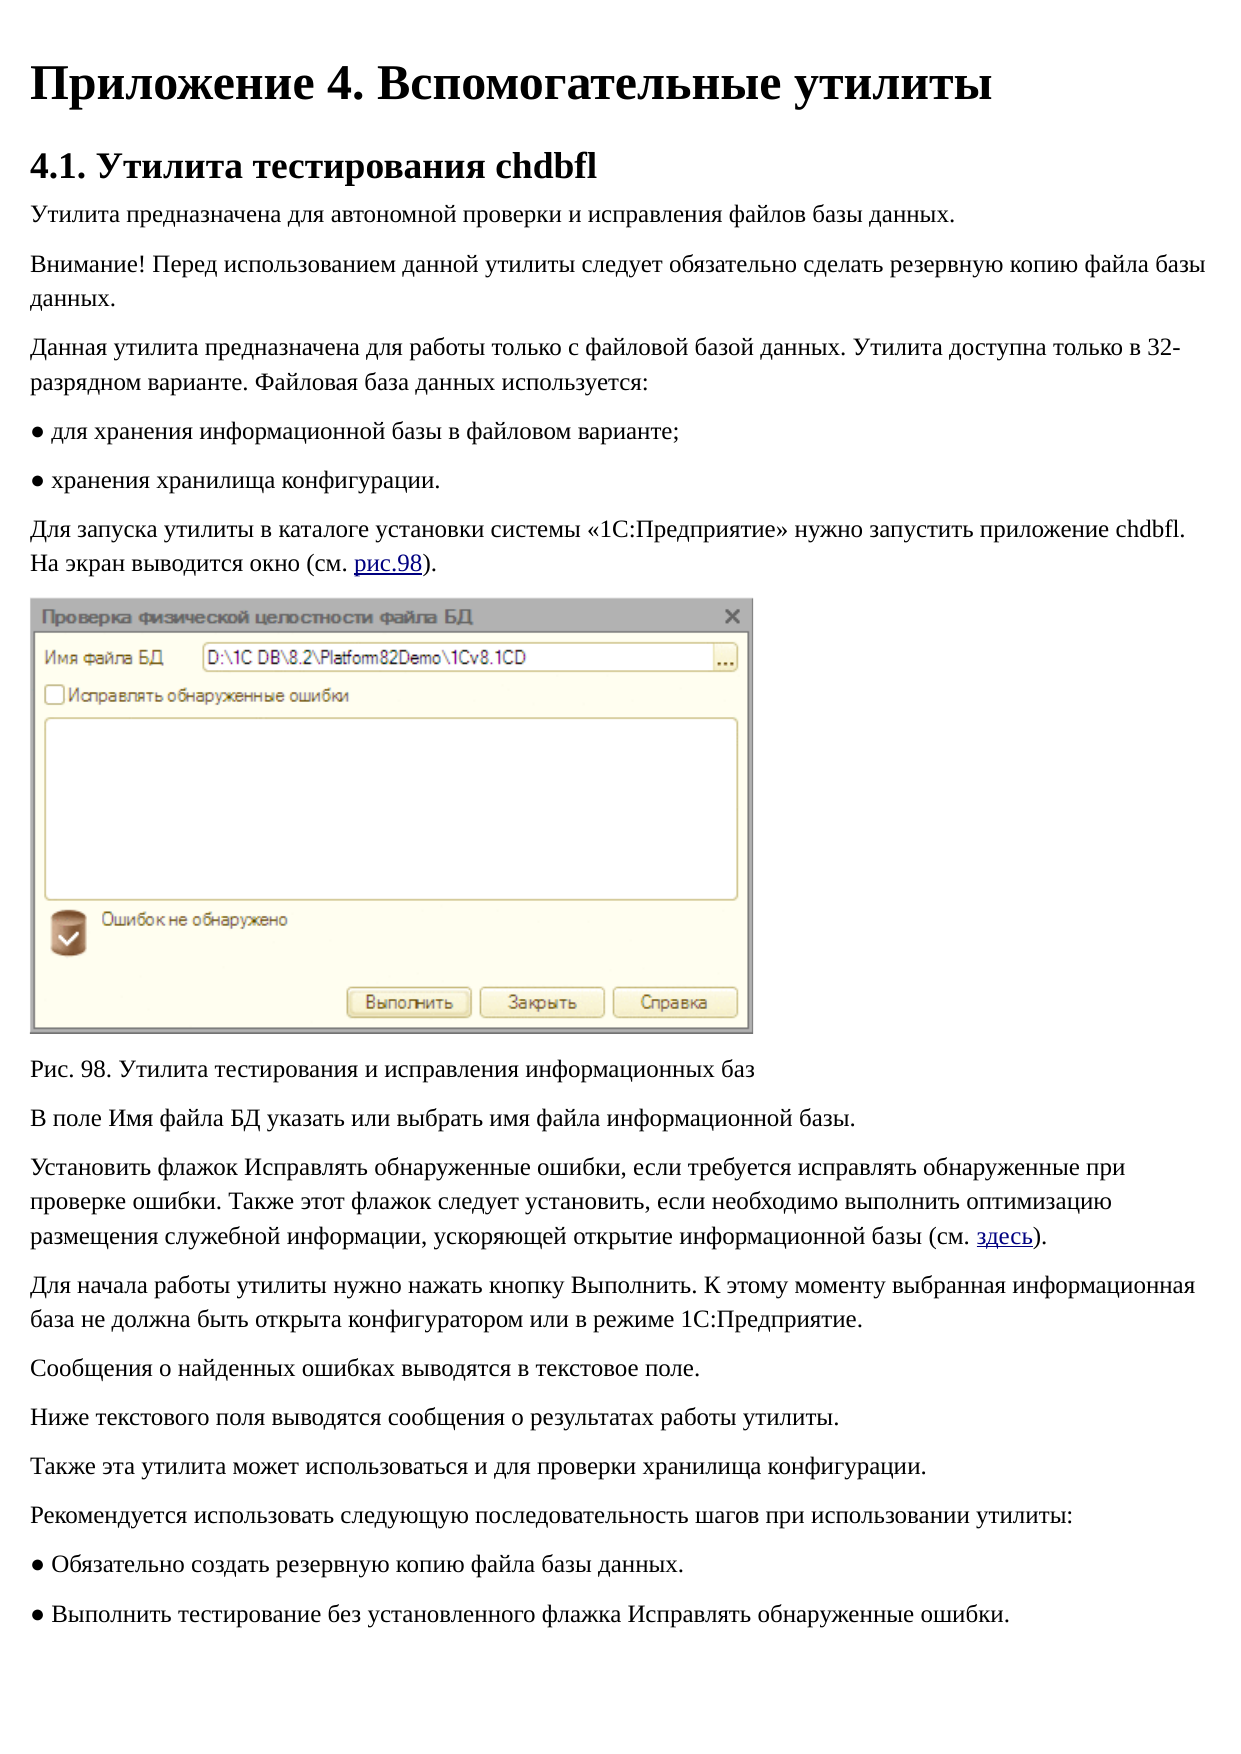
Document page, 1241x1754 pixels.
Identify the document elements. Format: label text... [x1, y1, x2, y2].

text Внимание! Перед использованием данной утилиты следует обязательно сделать резервную копию файла базы данных. [30, 249, 1211, 312]
text Для запуска утилиты в каталоге установки системы «1С:Предприятие» нужно запустить приложение chdbfl. На экран выводится окно (см. рис.98). [30, 514, 1211, 577]
text ● хранения хранилища конфигурации. [30, 465, 1211, 493]
text Сообщения о найденных ошибках выводятся в текстовое поле. [30, 1353, 1211, 1382]
text В поле Имя файла БД указать или выбрать имя файла информационной базы. [30, 1103, 1211, 1131]
text Рекомендуется использовать следующую последовательность шагов при использовании утилиты: [30, 1501, 1211, 1529]
subtitle 4.1. Утилита тестирования chdbfl [30, 144, 1211, 187]
text Данная утилита предназначена для работы только с файловой базой данных. Утилита доступна только в 32-разрядном варианте. Файловая база данных используется: [30, 332, 1211, 395]
text ● для хранения информационной базы в файловом варианте; [30, 416, 1211, 444]
picture [29, 597, 754, 1034]
text Также эта утилита может использоваться и для проверки хранилища конфигурации. [30, 1451, 1211, 1480]
text ● Выполнить тестирование без установленного флажка Исправлять обнаруженные ошибки. [30, 1599, 1211, 1627]
text Для начала работы утилиты нужно нажать кнопку Выполнить. К этому моменту выбранная информационная база не должна быть открыта конфигуратором или в режиме 1С:Предприятие. [30, 1270, 1211, 1333]
text Утилита предназначена для автономной проверки и исправления файлов базы данных. [30, 199, 1211, 228]
text Рис. 98. Утилита тестирования и исправления информационных баз [30, 1054, 1211, 1082]
text Установить флажок Исправлять обнаруженные ошибки, если требуется исправлять обнаруженные при проверке ошибки. Также этот флажок следует установить, если необходимо выполнить оптимизацию размещения служебной информации, ускоряющей открытие информационной базы (см. здесь). [30, 1152, 1211, 1249]
text ● Обязательно создать резервную копию файла базы данных. [30, 1549, 1211, 1578]
text Ниже текстового поля выводятся сообщения о результатах работы утилиты. [30, 1402, 1211, 1431]
subtitle Приложение 4. Вспомогательные утилиты [30, 53, 1211, 111]
